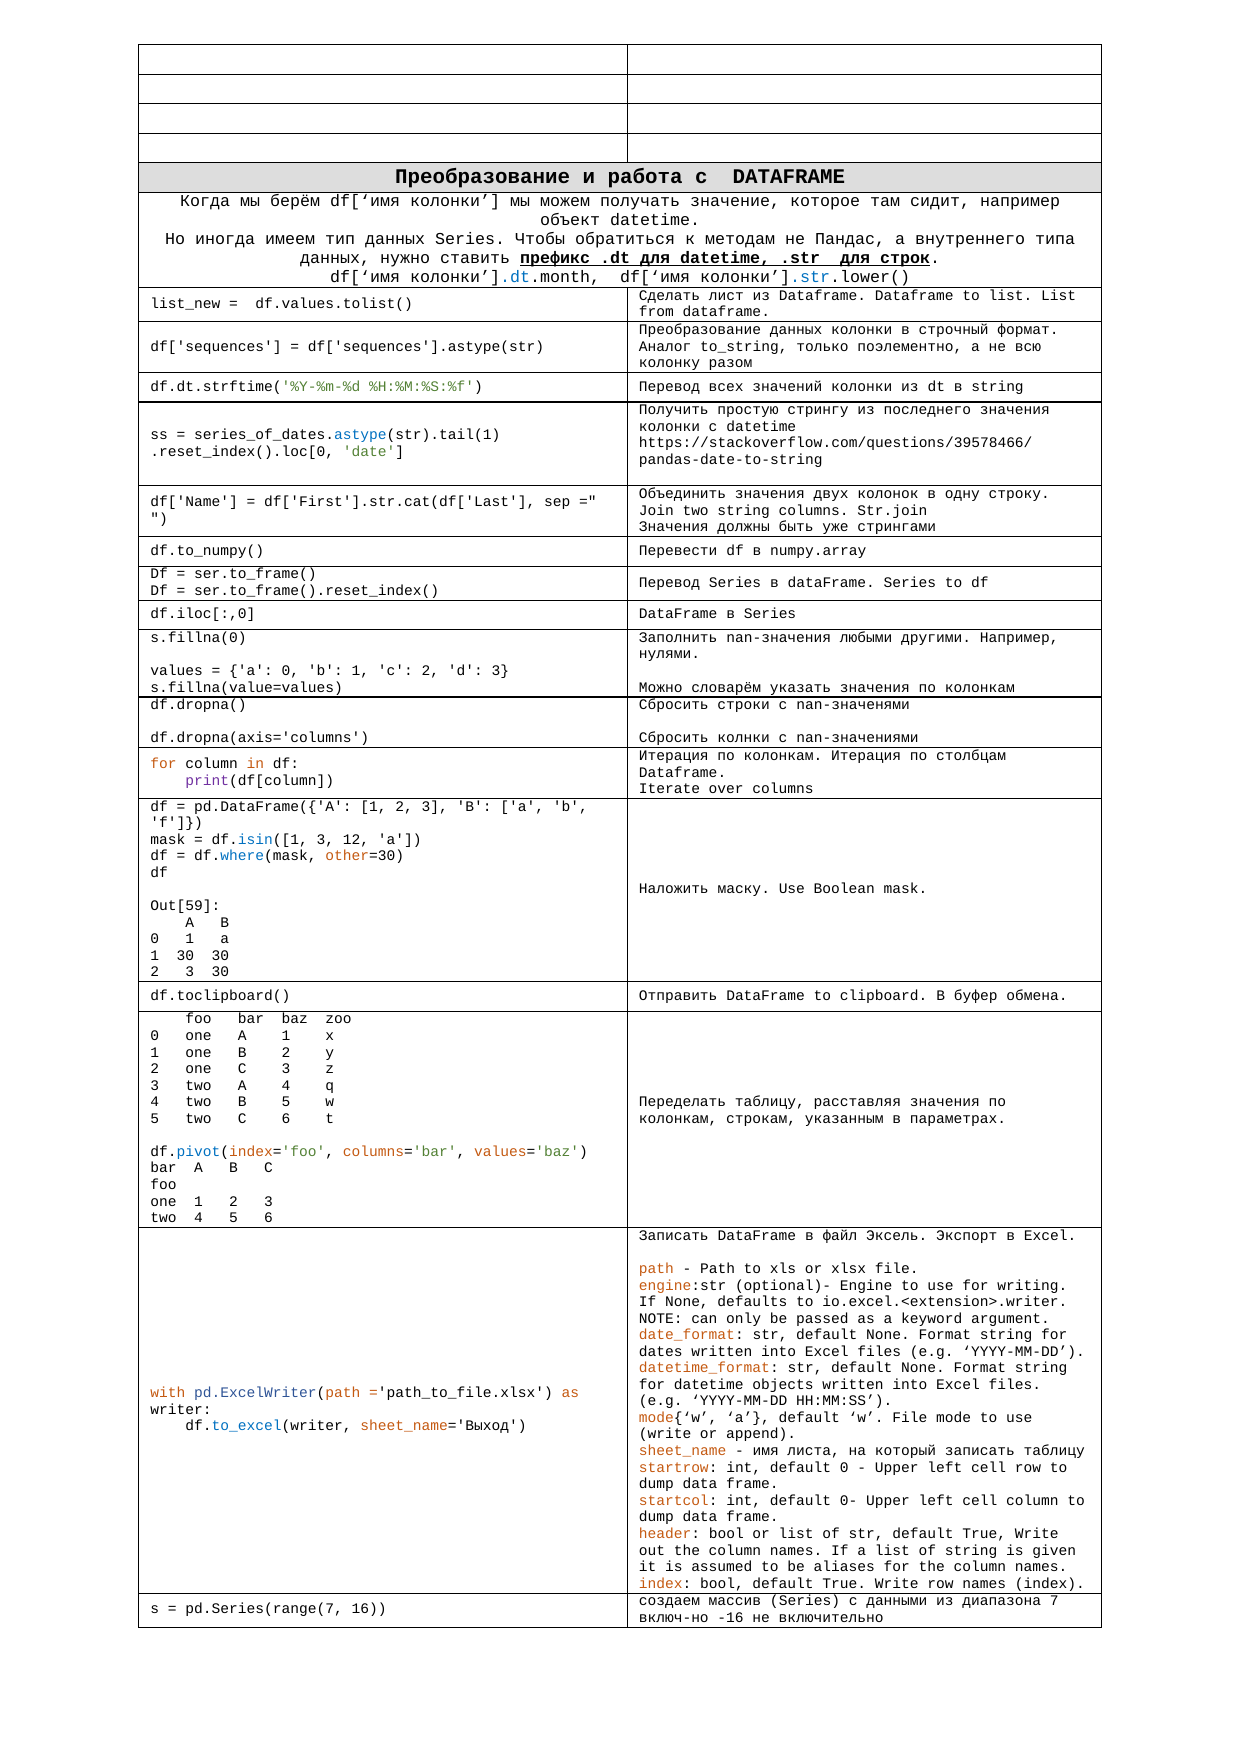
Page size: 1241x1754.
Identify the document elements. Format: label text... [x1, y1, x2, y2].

table_cell Сбросить строки с nan-значенями Сбросить колнки с nan-значениями [628, 698, 1101, 747]
table_cell df['Name'] = df['First'].str.cat(df['Last'], sep =" ") [139, 486, 627, 536]
table_cell DataFrame в Series [628, 601, 1101, 629]
table_cell [628, 45, 1101, 74]
table_cell df.dropna() df.dropna(axis='columns') [139, 698, 627, 747]
table_cell [139, 45, 627, 74]
table_cell df.iloc[:,0] [139, 601, 627, 629]
table_cell df.toclipboard() [139, 982, 627, 1011]
table_cell Преобразование и работа с DATAFRAME [139, 163, 1101, 192]
table_cell [139, 75, 627, 103]
table_cell [628, 104, 1101, 133]
table_cell df = pd.DataFrame({'A': [1, 2, 3], 'B': ['a', 'b', 'f']}) mask = df.isin([1, 3, 12, 'a']) df = df.where(mask, other=30) df Out[59]: A B 0 1 a 1 30 30 2 3 30 [139, 799, 627, 981]
table_cell Перевод Series в dataFrame. Series to df [628, 567, 1101, 600]
table_cell df['sequences'] = df['sequences'].astype(str) [139, 322, 627, 372]
table_cell ss = series_of_dates.astype(str).tail(1) .reset_index().loc[0, 'date'] [139, 403, 627, 485]
table_cell for column in df: print(df[column]) [139, 748, 627, 798]
table_cell создаем массив (Series) с данными из диапазона 7 включ-но -16 не включительно [628, 1594, 1101, 1627]
table_cell df.to_numpy() [139, 537, 627, 566]
table_cell Наложить маску. Use Boolean mask. [628, 799, 1101, 981]
table_cell Df = ser.to_frame() Df = ser.to_frame().reset_index() [139, 567, 627, 600]
table_cell Переделать таблицу, расставляя значения по колонкам, строкам, указанным в параметрах. [628, 1012, 1101, 1227]
table_cell s = pd.Series(range(7, 16)) [139, 1594, 627, 1627]
table_cell Получить простую стрингу из последнего значения колонки с datetime https://stackoverflow.com/questions/39578466/pandas-date-to-string [628, 403, 1101, 485]
table_cell [628, 75, 1101, 103]
table_cell s.fillna(0) values = {'a': 0, 'b': 1, 'c': 2, 'd': 3} s.fillna(value=values) [139, 630, 627, 696]
table_cell foo bar baz zoo 0 one A 1 x 1 one B 2 y 2 one C 3 z 3 two A 4 q 4 two B 5 w 5 two C 6 t df.pivot(index='foo', columns='bar', values='baz') bar A B C foo one 1 2 3 two 4 5 6 [139, 1012, 627, 1227]
table_cell Перевести df в numpy.array [628, 537, 1101, 566]
table_cell Объединить значения двух колонок в одну строку. Join two string columns. Str.join Значения должны быть уже стрингами [628, 486, 1101, 536]
table_cell Записать DataFrame в файл Эксель. Экспорт в Excel. path - Path to xls or xlsx file. engine:str (optional)- Engine to use for writing. If None, defaults to io.excel.<extension>.writer. NOTE: can only be passed as a keyword argument. date_format: str, default None. Format string for dates written into Excel files (e.g. ‘YYYY-MM-DD’). datetime_format: str, default None. Format string for datetime objects written into Excel files. (e.g. ‘YYYY-MM-DD HH:MM:SS’). mode{‘w’, ‘a’}, default ‘w’. File mode to use (write or append). sheet_name - имя листа, на который записать таблицу startrow: int, default 0 - Upper left cell row to dump data frame. startcol: int, default 0- Upper left cell column to dump data frame. header: bool or list of str, default True, Write out the column names. If a list of string is given it is assumed to be aliases for the column names. index: bool, default True. Write row names (index). [628, 1228, 1101, 1592]
table_cell Когда мы берём df[‘имя колонки’] мы можем получать значение, которое там сидит, например объект datetime. Но иногда имеем тип данных Series. Чтобы обратиться к методам не Пандас, а внутреннего типа данных, нужно ставить префикс .dt для datetime, .str для строк. df[‘имя колонки’].dt.month, df[‘имя колонки’].str.lower() [139, 193, 1101, 287]
table_cell Итерация по колонкам. Итерация по столбцам Dataframe. Iterate over columns [628, 748, 1101, 798]
table_cell Преобразование данных колонки в строчный формат. Аналог to_string, только поэлементно, а не всю колонку разом [628, 322, 1101, 372]
table_cell with pd.ExcelWriter(path ='path_to_file.xlsx') as writer: df.to_excel(writer, sheet_name='Выход') [139, 1228, 627, 1592]
table_cell Перевод всех значений колонки из dt в string [628, 373, 1101, 401]
table_cell Заполнить nan-значения любыми другими. Например, нулями. Можно словарём указать значения по колонкам [628, 630, 1101, 696]
table_cell Отправить DataFrame to clipboard. В буфер обмена. [628, 982, 1101, 1011]
table_cell df.dt.strftime('%Y-%m-%d %H:%M:%S:%f') [139, 373, 627, 401]
table_cell Сделать лист из Dataframe. Dataframe to list. List from dataframe. [628, 288, 1101, 321]
table_cell list_new = df.values.tolist() [139, 288, 627, 321]
table_cell [628, 134, 1101, 162]
table_cell [139, 134, 627, 162]
table_cell [139, 104, 627, 133]
